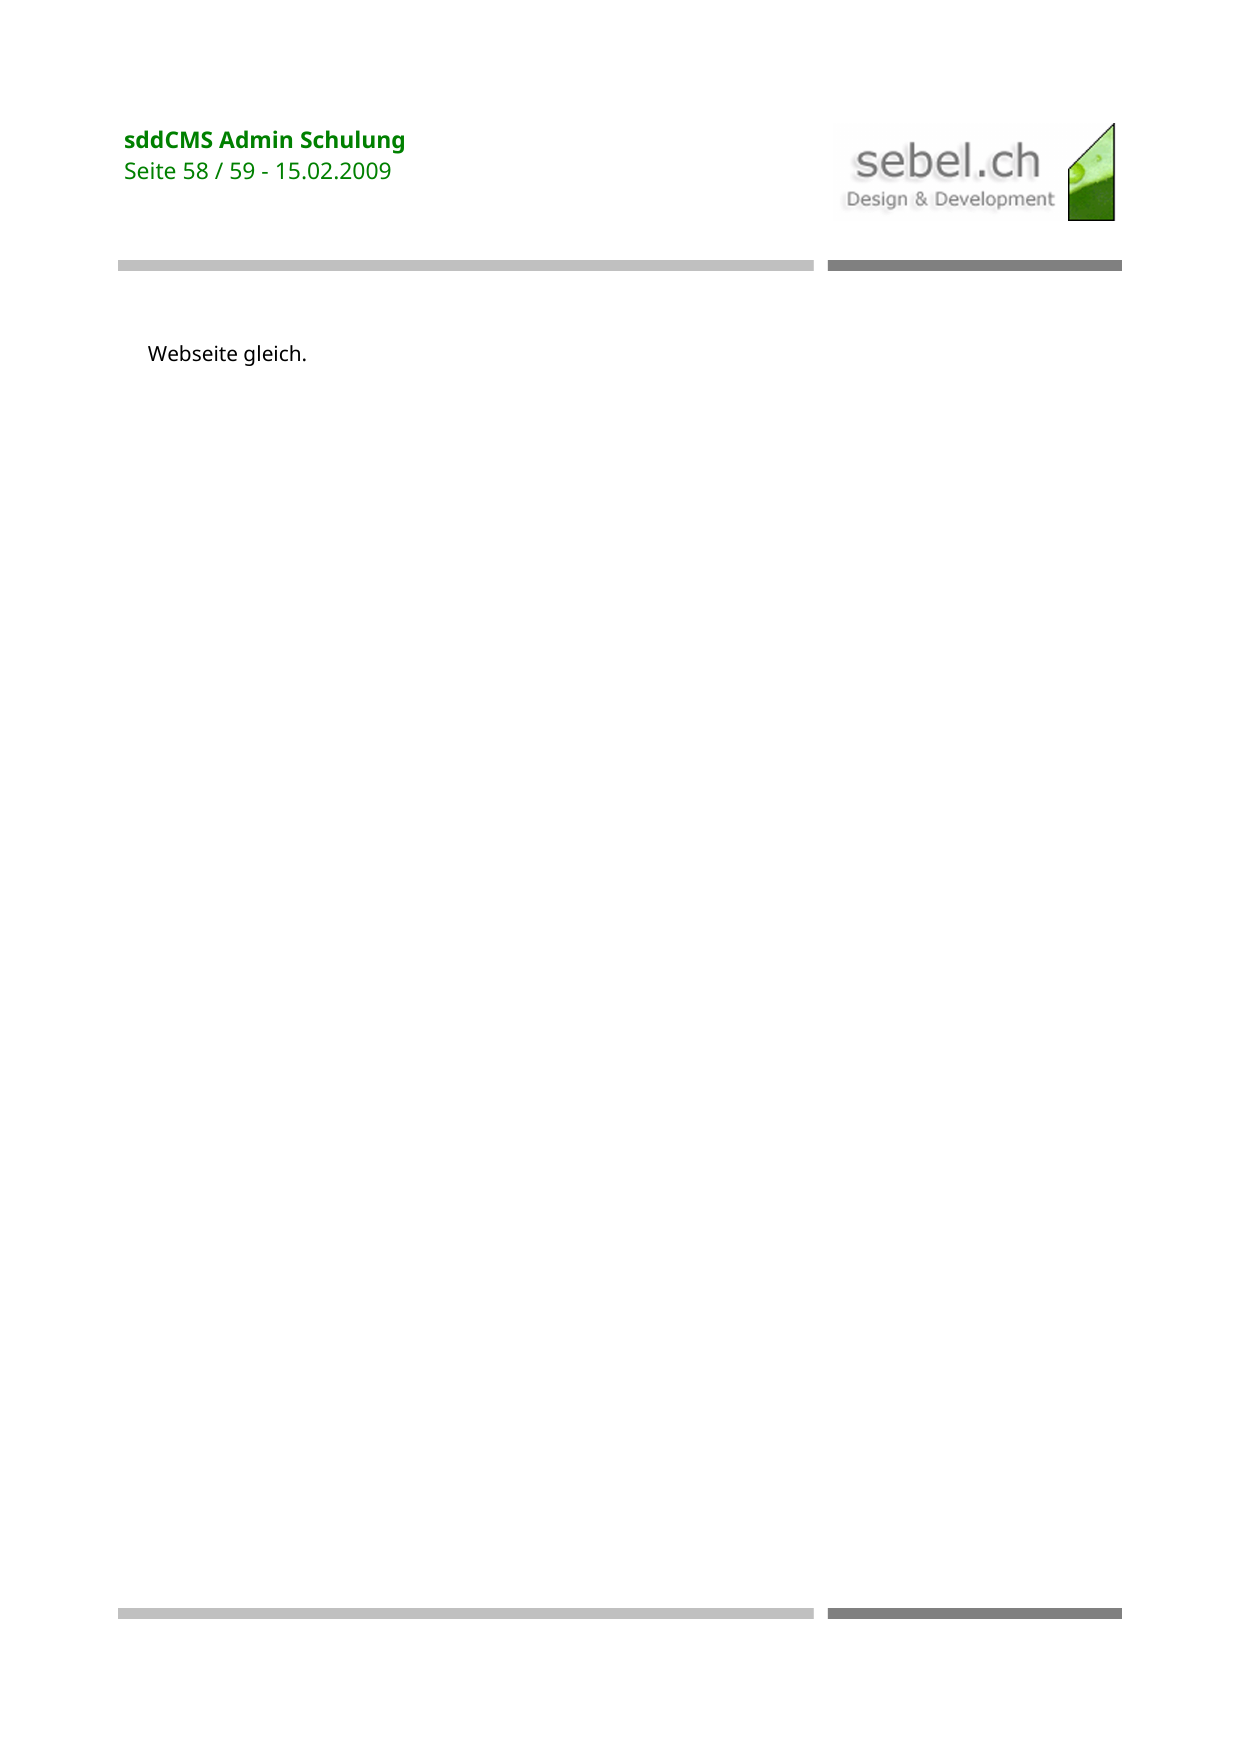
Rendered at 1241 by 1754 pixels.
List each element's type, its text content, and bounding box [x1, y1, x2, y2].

text Webseite gleich. [148, 339, 1122, 368]
picture [118, 260, 1122, 271]
picture [118, 1608, 1122, 1619]
